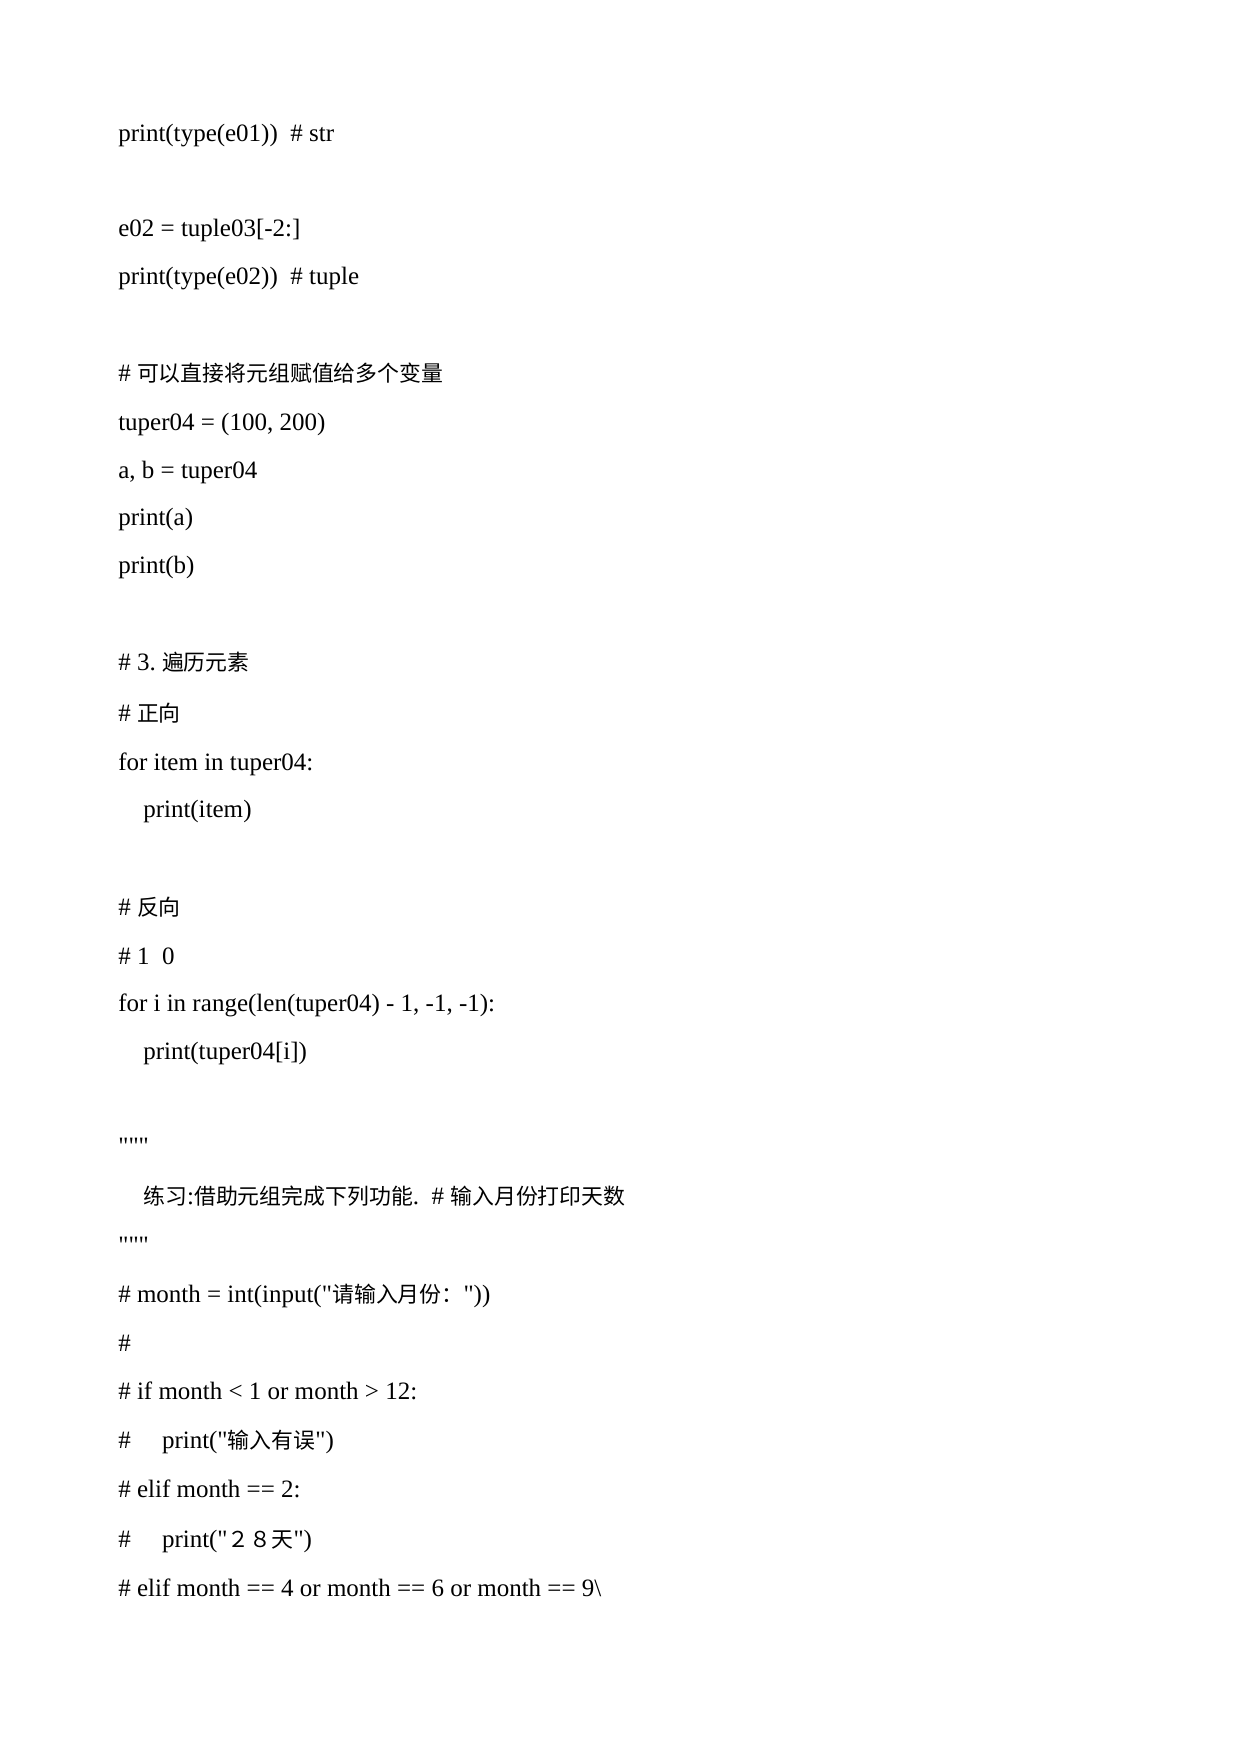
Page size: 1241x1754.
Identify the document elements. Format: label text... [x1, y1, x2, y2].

text print(type(e02)) # tuple [118, 261, 1122, 290]
text # 1 0 [118, 941, 1122, 969]
text # print("输入有误") [118, 1423, 1122, 1455]
text print(item) [118, 794, 1122, 823]
text """ [118, 1230, 1122, 1258]
text # 3. 遍历元素 [118, 645, 1122, 677]
text print(tuper04[i]) [118, 1036, 1122, 1065]
text e02 = tuple03[-2:] [118, 213, 1122, 242]
text # 正向 [118, 696, 1122, 728]
text # 反向 [118, 890, 1122, 921]
text 练习:借助元组完成下列功能. # 输入月份打印天数 [118, 1179, 1122, 1210]
text # elif month == 4 or month == 6 or month == 9\ [118, 1573, 1122, 1602]
text a, b = tuper04 [118, 455, 1122, 483]
text # elif month == 2: [118, 1474, 1122, 1503]
text """ [118, 1131, 1122, 1160]
text for i in range(len(tuper04) - 1, -1, -1): [118, 988, 1122, 1017]
text # [118, 1328, 1122, 1357]
text # if month < 1 or month > 12: [118, 1376, 1122, 1404]
text # print("２８天") [118, 1522, 1122, 1554]
text print(a) [118, 502, 1122, 531]
text for item in tuper04: [118, 747, 1122, 776]
text tuper04 = (100, 200) [118, 407, 1122, 436]
text # month = int(input("请输入月份：")) [118, 1277, 1122, 1309]
text # 可以直接将元组赋值给多个变量 [118, 356, 1122, 388]
text print(b) [118, 550, 1122, 579]
text print(type(e01)) # str [118, 118, 1122, 147]
